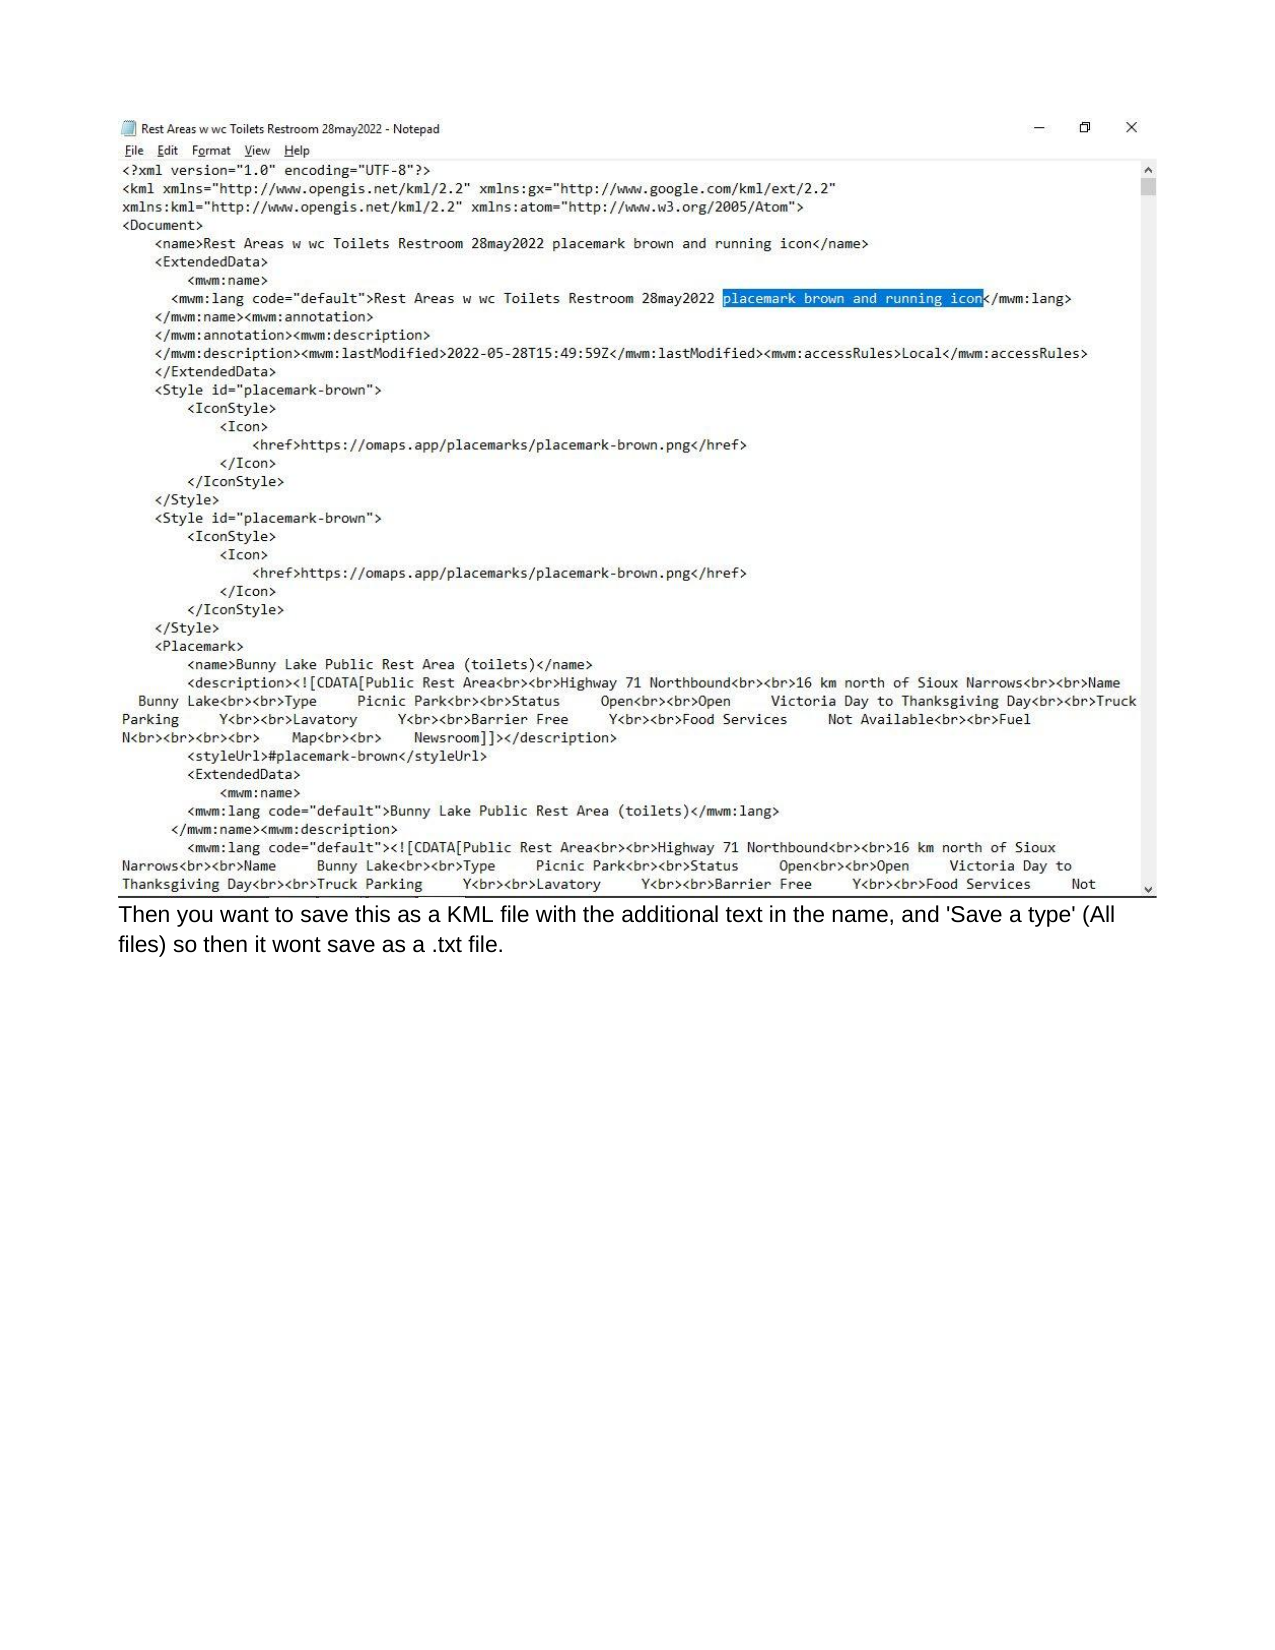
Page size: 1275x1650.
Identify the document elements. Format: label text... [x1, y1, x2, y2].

text Then you want to save this as a KML file with the additional text in the name, and 'Save a type' (All files) so then it wont save as a .txt file. [118, 898, 1157, 958]
picture [118, 118, 1157, 898]
